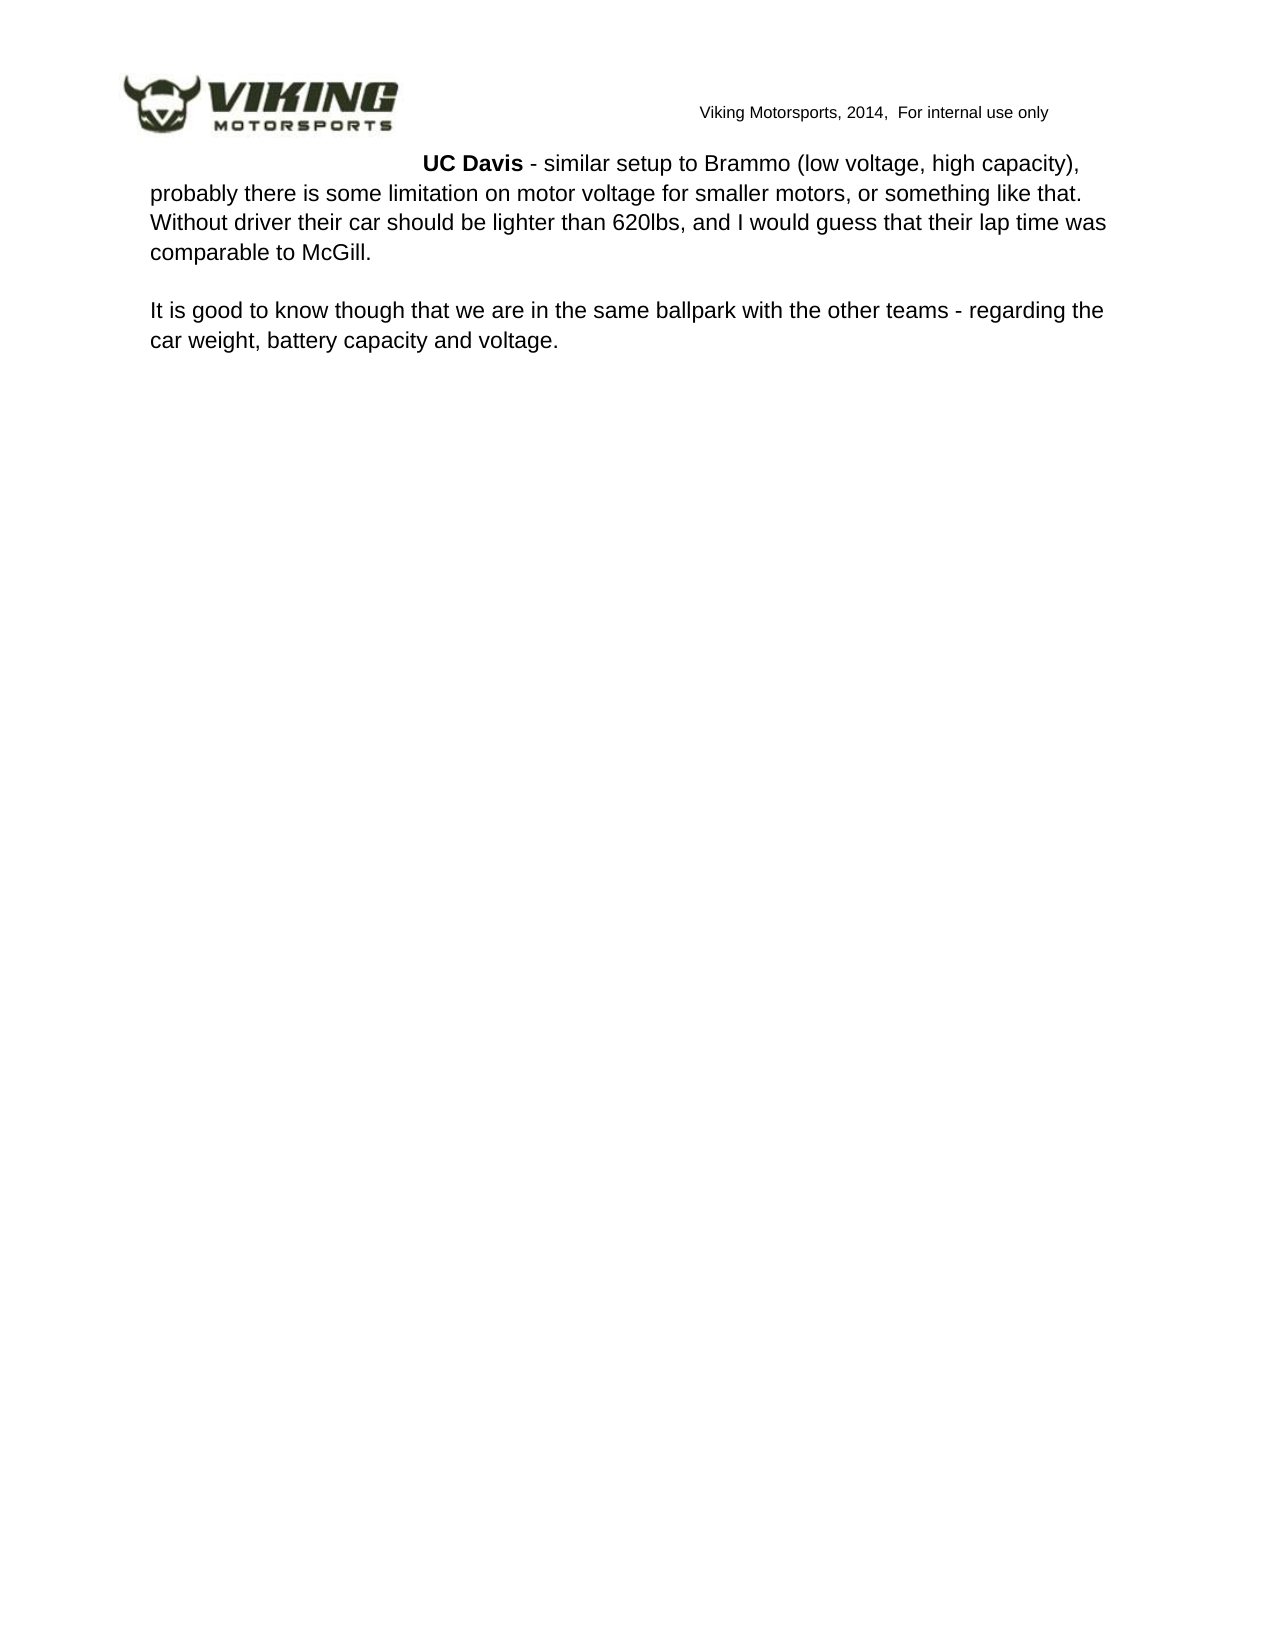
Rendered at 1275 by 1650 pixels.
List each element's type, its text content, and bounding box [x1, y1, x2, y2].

text UC Davis - similar setup to Brammo (low voltage, high capacity), probably there is some limitation on motor voltage for smaller motors, or something like that. Without driver their car should be lighter than 620lbs, and I would guess that their lap time was comparable to McGill. [150, 151, 1125, 265]
picture [118, 73, 404, 138]
text It is good to know though that we are in the same ballpark with the other teams - regarding the car weight, battery capacity and voltage. [150, 298, 1125, 353]
